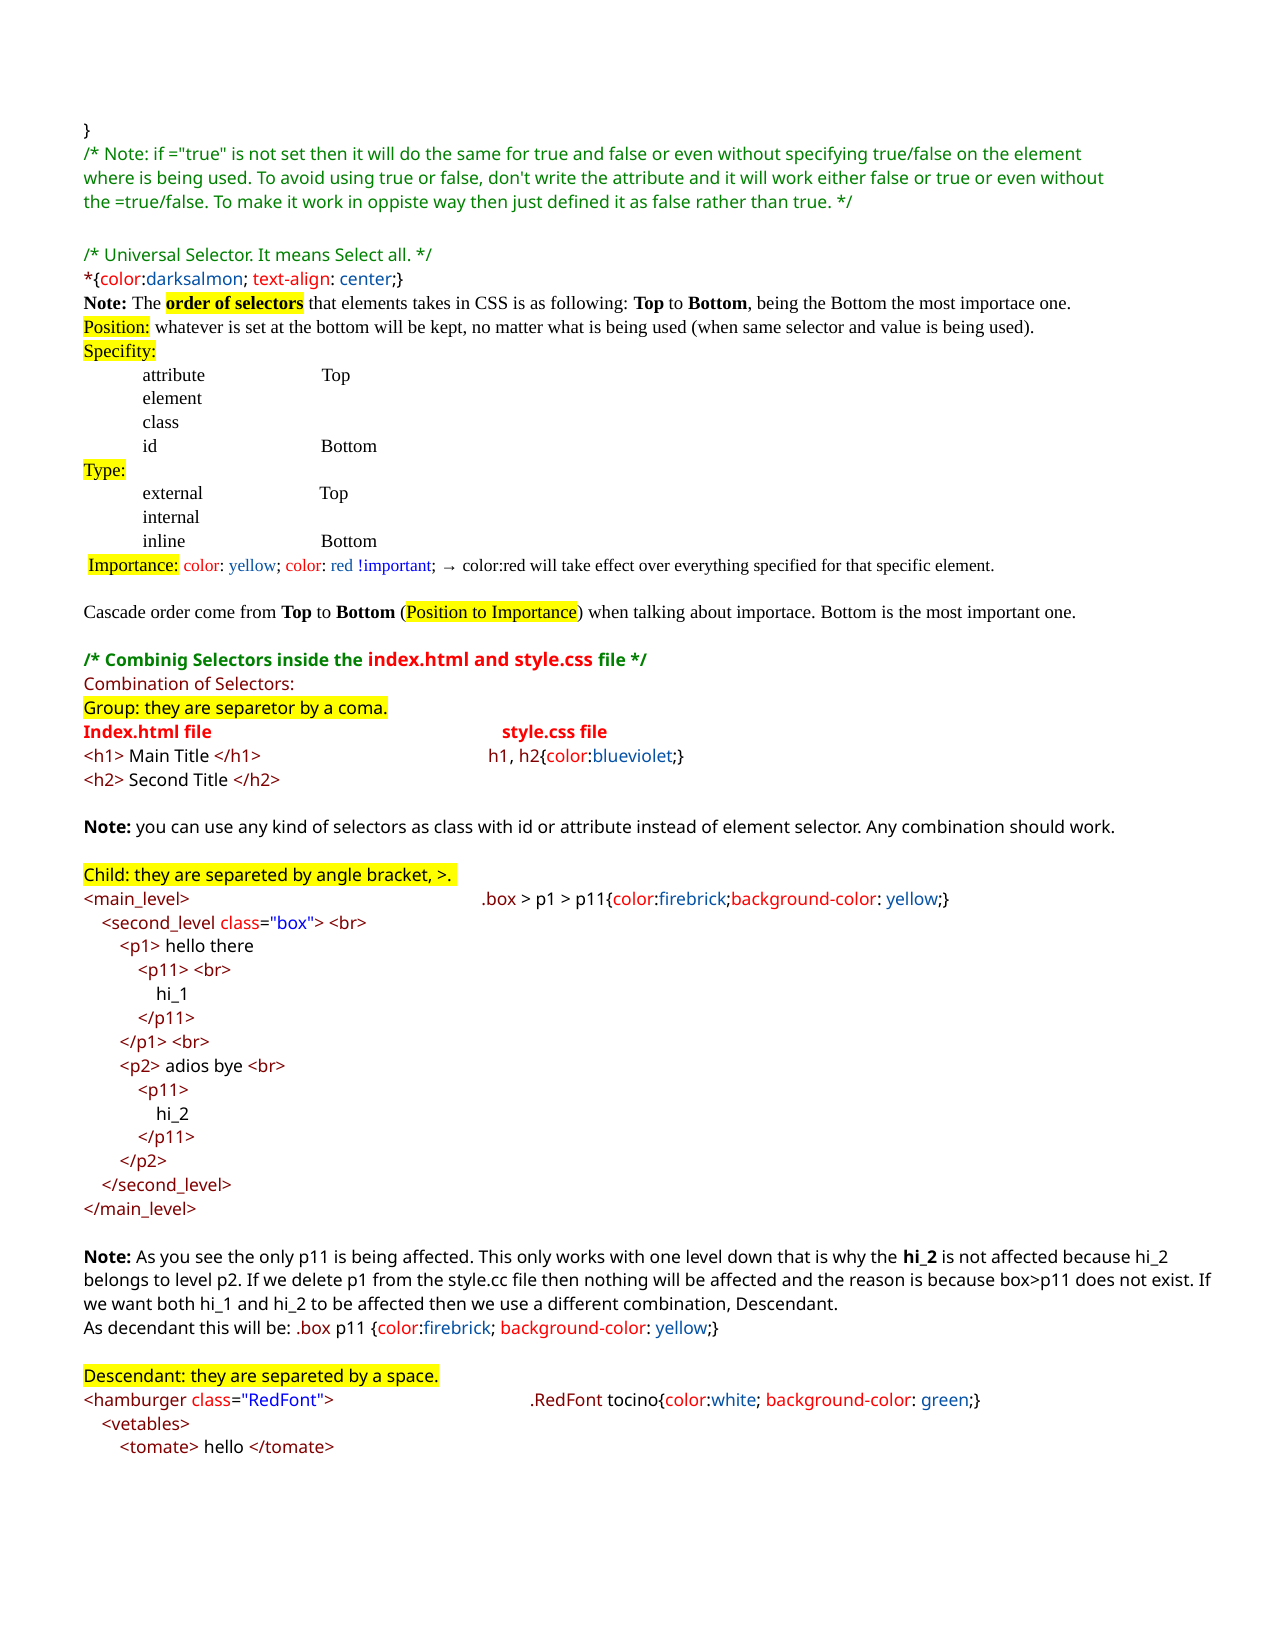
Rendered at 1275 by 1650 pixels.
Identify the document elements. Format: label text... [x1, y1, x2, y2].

text } [83, 118, 1217, 142]
text Type: [83, 456, 1217, 480]
text Note: As you see the only p11 is being affected. This only works with one level down that is why the hi_2 is not affected because hi_2 belongs to level p2. If we delete p1 from the style.cc file then nothing will be affected and the reason is because box>p11 does not exist. If we want both hi_1 and hi_2 to be affected then we use a different combination, Descendant. [83, 1244, 1217, 1316]
text </p11> [83, 1006, 1217, 1029]
text inline Bottom [83, 527, 1217, 551]
text the =true/false. To make it work in oppiste way then just defined it as false rather than true. */ [83, 190, 1217, 213]
text Child: they are separeted by angle bracket, >. [83, 863, 1217, 886]
text /* Combinig Selectors inside the index.html and style.css file */ [83, 646, 1217, 672]
text *{color:darksalmon; text-align: center;} [83, 266, 1217, 290]
text <p11> [83, 1077, 1217, 1101]
text Specifity: [83, 337, 1217, 361]
text <vetables> [83, 1411, 1217, 1435]
text Index.html file style.css file [83, 719, 1217, 743]
text </main_level> [83, 1197, 1217, 1220]
text <p11> <br> [83, 958, 1217, 982]
text external Top [83, 480, 1217, 504]
text <hamburger class="RedFont"> .RedFont tocino{color:white; background-color: green;} [83, 1387, 1217, 1411]
text /* Note: if ="true" is not set then it will do the same for true and false or even without specifying true/false on the element [83, 142, 1217, 166]
text <h2> Second Title </h2> [83, 767, 1217, 791]
text Position: whatever is set at the bottom will be kept, no matter what is being used (when same selector and value is being used). [83, 314, 1217, 337]
text <h1> Main Title </h1> h1, h2{color:blueviolet;} [83, 743, 1217, 767]
text <p2> adios bye <br> [83, 1053, 1217, 1077]
text attribute Top [83, 361, 1217, 385]
text <p1> hello there [83, 934, 1217, 958]
text class [83, 409, 1217, 432]
text </p11> [83, 1125, 1217, 1149]
text Importance: color: yellow; color: red !important; → color:red will take effect over everything specified for that specific element. [83, 551, 1217, 575]
text Note: you can use any kind of selectors as class with id or attribute instead of element selector. Any combination should work. [83, 815, 1217, 839]
text <second_level class="box"> <br> [83, 910, 1217, 934]
text <main_level> .box > p1 > p11{color:firebrick;background-color: yellow;} [83, 886, 1217, 910]
text Descendant: they are separeted by a space. [83, 1363, 1217, 1387]
text Group: they are separetor by a coma. [83, 696, 1217, 719]
text element [83, 385, 1217, 409]
text id Bottom [83, 432, 1217, 456]
text <tomate> hello </tomate> [83, 1435, 1217, 1459]
text where is being used. To avoid using true or false, don't write the attribute and it will work either false or true or even without [83, 166, 1217, 190]
text </p2> [83, 1149, 1217, 1173]
text /* Universal Selector. It means Select all. */ [83, 242, 1217, 266]
text Combination of Selectors: [83, 672, 1217, 696]
text internal [83, 504, 1217, 527]
text </p1> <br> [83, 1029, 1217, 1053]
text </second_level> [83, 1173, 1217, 1197]
text Cascade order come from Top to Bottom (Position to Importance) when talking about importace. Bottom is the most important one. [83, 599, 1217, 622]
text hi_2 [83, 1101, 1217, 1125]
text hi_1 [83, 982, 1217, 1006]
text As decendant this will be: .box p11 {color:firebrick; background-color: yellow;} [83, 1316, 1217, 1340]
text Note: The order of selectors that elements takes in CSS is as following: Top to Bottom, being the Bottom the most importace one. [83, 290, 1217, 314]
